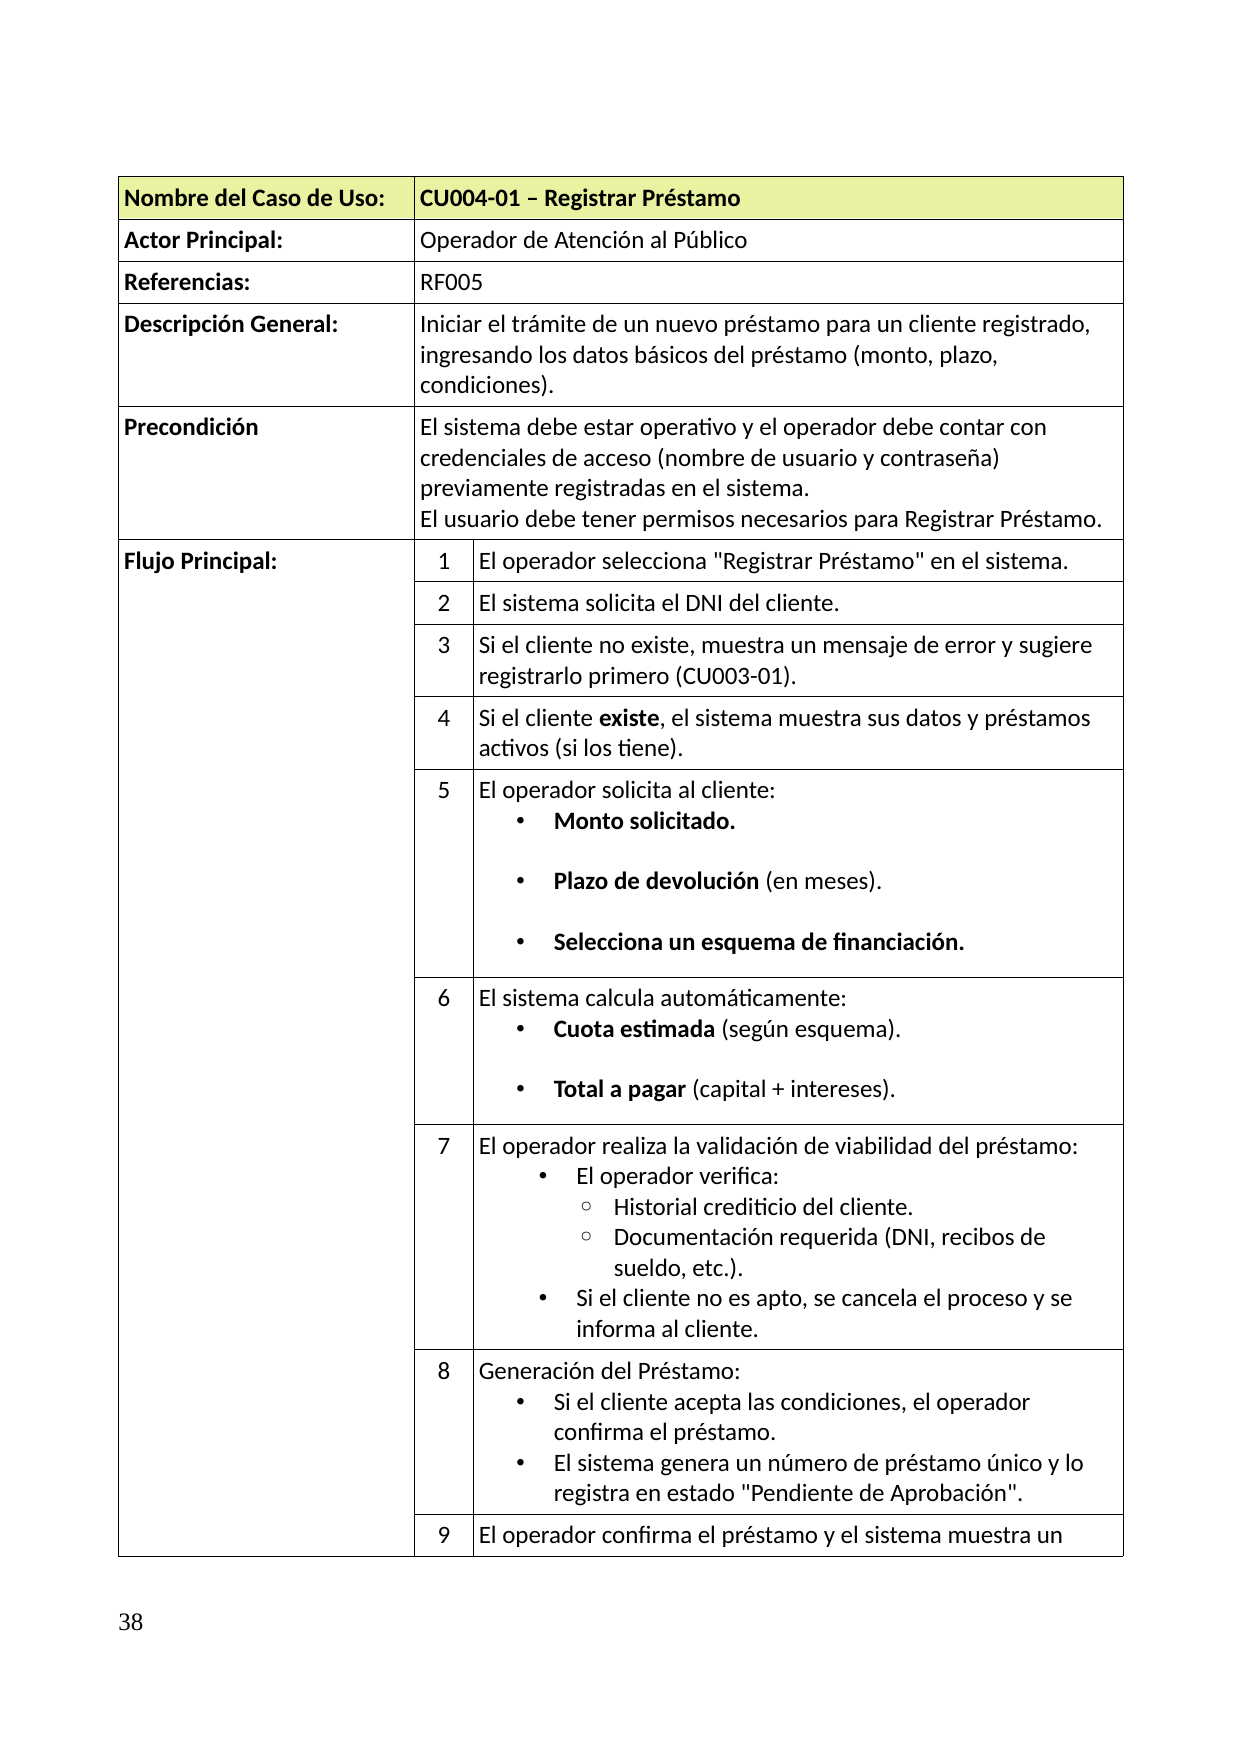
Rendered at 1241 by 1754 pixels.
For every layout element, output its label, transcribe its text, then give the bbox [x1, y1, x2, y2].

table_cell Flujo Principal: [119, 540, 414, 1556]
table_cell 3 [415, 625, 473, 696]
table_cell Referencias: [119, 262, 414, 303]
table_cell 8 [415, 1350, 473, 1513]
table_cell Precondición [119, 407, 414, 539]
table_cell 7 [415, 1125, 473, 1349]
table_cell El operador realiza la validación de viabilidad del préstamo: El operador verifica: Historial crediticio del cliente. Documentación requerida (DNI, recibos de sueldo, etc.). Si el cliente no es apto, se cancela el proceso y se informa al cliente. [474, 1125, 1123, 1349]
table_cell 4 [415, 697, 473, 769]
table_cell Si el cliente no existe, muestra un mensaje de error y sugiere registrarlo primero (CU003-01). [474, 625, 1123, 696]
table_cell Generación del Préstamo: Si el cliente acepta las condiciones, el operador confirma el préstamo. El sistema genera un número de préstamo único y lo registra en estado "Pendiente de Aprobación". [474, 1350, 1123, 1513]
table_cell El operador solicita al cliente: Monto solicitado. Plazo de devolución (en meses). Selecciona un esquema de financiación. [474, 770, 1123, 977]
table_cell Descripción General: [119, 304, 414, 406]
table_header CU004-01 – Registrar Préstamo [415, 177, 1123, 218]
table_cell 6 [415, 978, 473, 1124]
table_cell El sistema debe estar operativo y el operador debe contar con credenciales de acceso (nombre de usuario y contraseña) previamente registradas en el sistema. El usuario debe tener permisos necesarios para Registrar Préstamo. [415, 407, 1123, 539]
table_cell El sistema calcula automáticamente: Cuota estimada (según esquema). Total a pagar (capital + intereses). [474, 978, 1123, 1124]
table_cell El sistema solicita el DNI del cliente. [474, 582, 1123, 623]
table_cell RF005 [415, 262, 1123, 303]
table_cell Operador de Atención al Público [415, 220, 1123, 261]
table_cell 1 [415, 540, 473, 581]
table_cell Si el cliente existe, el sistema muestra sus datos y préstamos activos (si los tiene). [474, 697, 1123, 769]
table_cell 5 [415, 770, 473, 977]
table_cell 2 [415, 582, 473, 623]
table_cell El operador selecciona "Registrar Préstamo" en el sistema. [474, 540, 1123, 581]
table_cell Iniciar el trámite de un nuevo préstamo para un cliente registrado, ingresando los datos básicos del préstamo (monto, plazo, condiciones). [415, 304, 1123, 406]
table_cell El operador confirma el préstamo y el sistema muestra un [474, 1515, 1123, 1556]
table_cell Actor Principal: [119, 220, 414, 261]
table_cell 9 [415, 1515, 473, 1556]
table_header Nombre del Caso de Uso: [119, 177, 414, 218]
